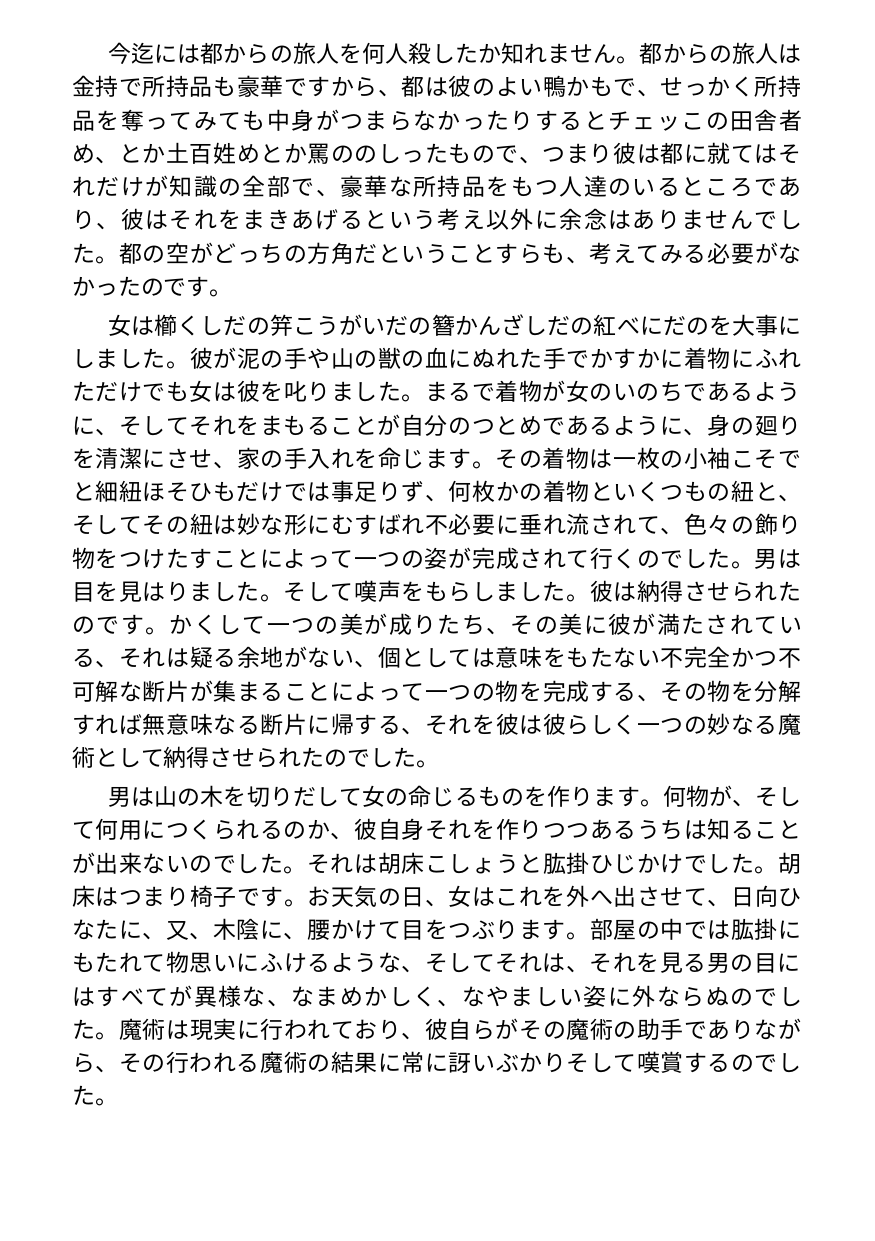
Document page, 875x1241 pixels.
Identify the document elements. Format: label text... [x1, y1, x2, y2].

text 男は山の木を切りだして女の命じるものを作ります。何物が、そして何用につくられるのか、彼自身それを作りつつあるうちは知ることが出来ないのでした。それは胡床こしょうと肱掛ひじかけでした。胡床はつまり椅子です。お天気の日、女はこれを外へ出させて、日向ひなたに、又、木陰に、腰かけて目をつぶります。部屋の中では肱掛にもたれて物思いにふけるような、そしてそれは、それを見る男の目にはすべてが異様な、なまめかしく、なやましい姿に外ならぬのでした。魔術は現実に行われており、彼自らがその魔術の助手でありながら、その行われる魔術の結果に常に訝いぶかりそして嘆賞するのでした。 [72, 779, 802, 1111]
text 女は櫛くしだの笄こうがいだの簪かんざしだの紅べにだのを大事にしました。彼が泥の手や山の獣の血にぬれた手でかすかに着物にふれただけでも女は彼を叱りました。まるで着物が女のいのちであるように、そしてそれをまもることが自分のつとめであるように、身の廻りを清潔にさせ、家の手入れを命じます。その着物は一枚の小袖こそでと細紐ほそひもだけでは事足りず、何枚かの着物といくつもの紐と、そしてその紐は妙な形にむすばれ不必要に垂れ流されて、色々の飾り物をつけたすことによって一つの姿が完成されて行くのでした。男は目を見はりました。そして嘆声をもらしました。彼は納得させられたのです。かくして一つの美が成りたち、その美に彼が満たされている、それは疑る余地がない、個としては意味をもたない不完全かつ不可解な断片が集まることによって一つの物を完成する、その物を分解すれば無意味なる断片に帰する、それを彼は彼らしく一つの妙なる魔術として納得させられたのでした。 [72, 308, 802, 773]
text 今迄には都からの旅人を何人殺したか知れません。都からの旅人は金持で所持品も豪華ですから、都は彼のよい鴨かもで、せっかく所持品を奪ってみても中身がつまらなかったりするとチェッこの田舎者め、とか土百姓めとか罵ののしったもので、つまり彼は都に就てはそれだけが知識の全部で、豪華な所持品をもつ人達のいるところであり、彼はそれをまきあげるという考え以外に余念はありませんでした。都の空がどっちの方角だということすらも、考えてみる必要がなかったのです。 [72, 36, 802, 302]
